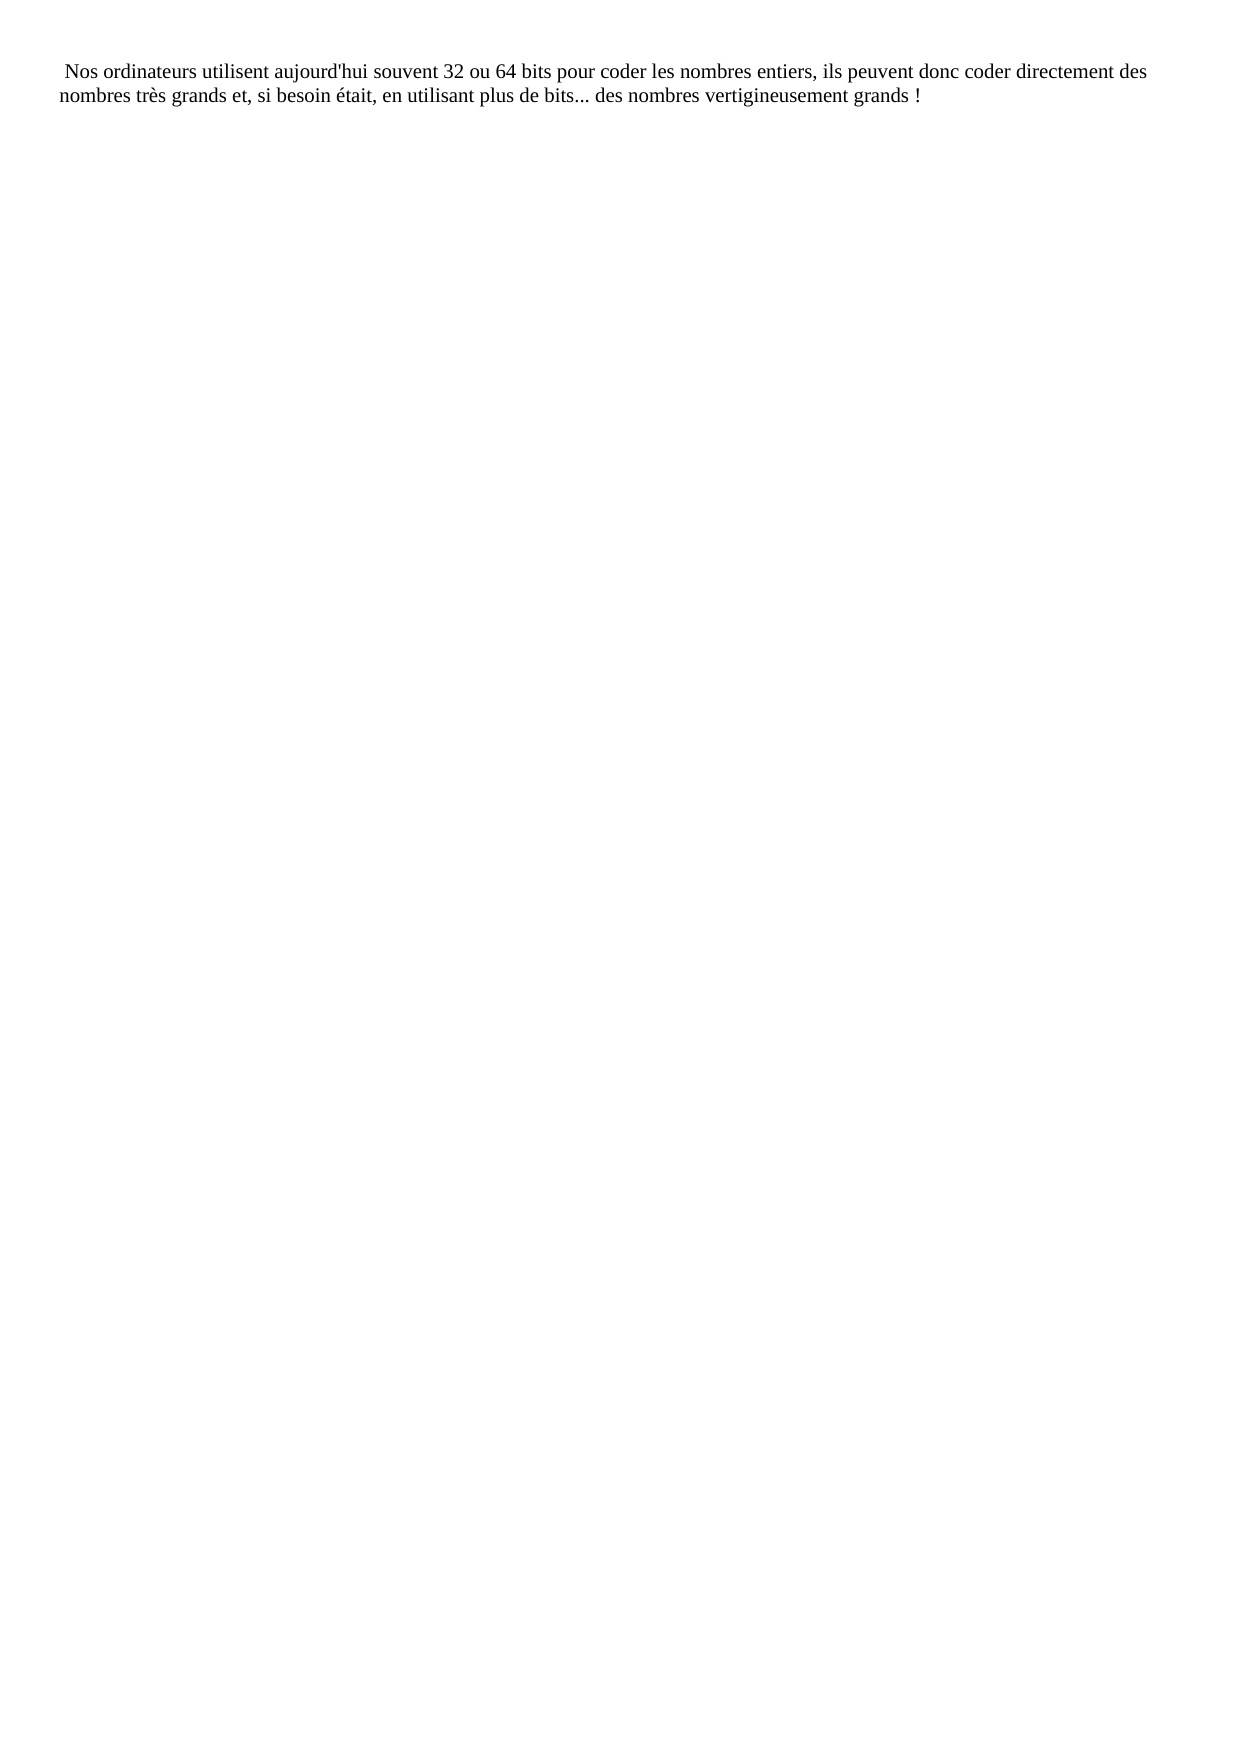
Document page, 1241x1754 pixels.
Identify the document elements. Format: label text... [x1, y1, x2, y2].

text Nos ordinateurs utilisent aujourd'hui souvent 32 ou 64 bits pour coder les nombres entiers, ils peuvent donc coder directement des nombres très grands et, si besoin était, en utilisant plus de bits... des nombres vertigineusement grands ! [59, 59, 1181, 107]
